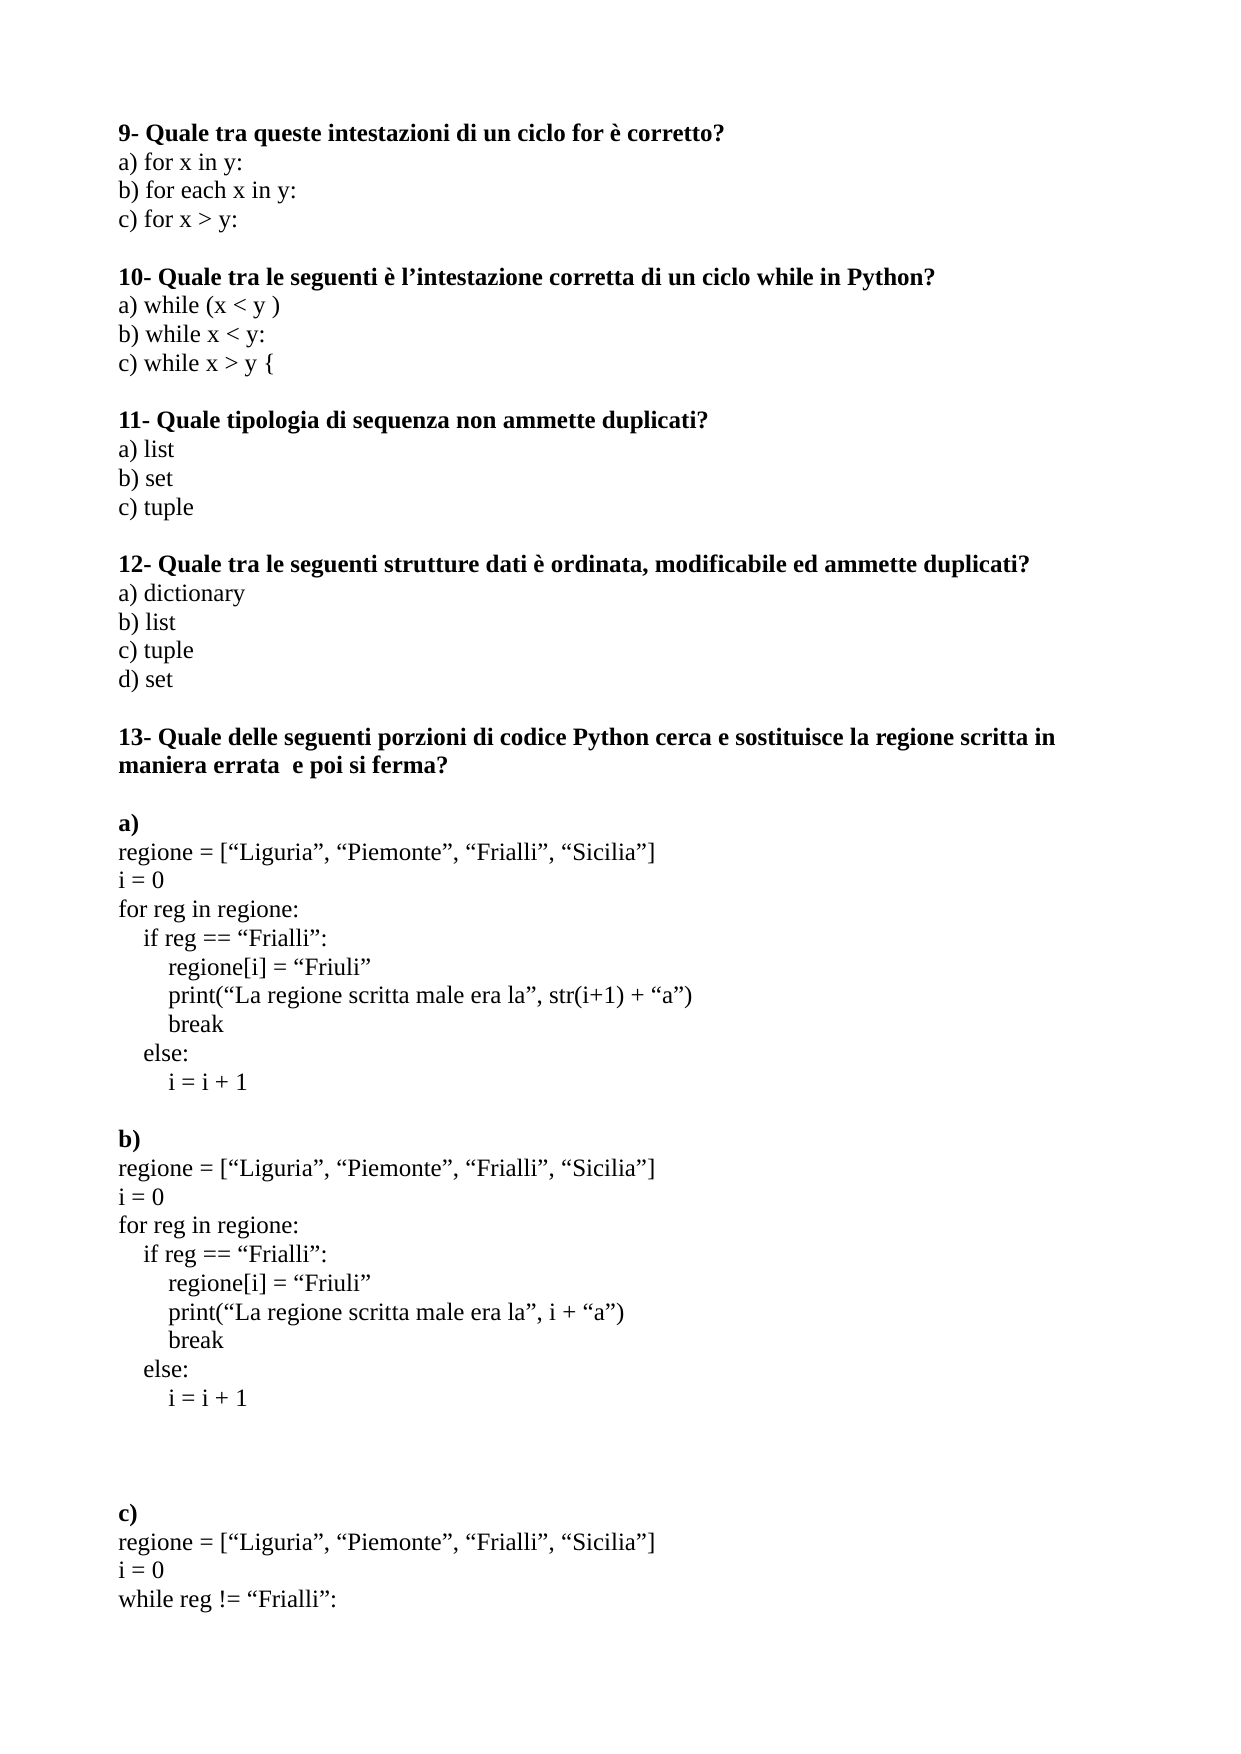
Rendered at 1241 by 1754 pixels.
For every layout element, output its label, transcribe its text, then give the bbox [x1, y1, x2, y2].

text c) tuple [118, 636, 1122, 664]
text c) tuple [118, 492, 1122, 521]
text regione = [“Liguria”, “Piemonte”, “Frialli”, “Sicilia”] [118, 837, 1122, 866]
text a) dictionary [118, 578, 1122, 607]
text if reg == “Frialli”: [118, 1239, 1122, 1268]
text b) [118, 1124, 1122, 1153]
text regione = [“Liguria”, “Piemonte”, “Frialli”, “Sicilia”] [118, 1527, 1122, 1556]
text 12- Quale tra le seguenti strutture dati è ordinata, modificabile ed ammette duplicati? [118, 549, 1122, 578]
text b) while x < y: [118, 319, 1122, 348]
text a) for x in y: [118, 147, 1122, 176]
text c) while x > y { [118, 348, 1122, 377]
text c) for x > y: [118, 204, 1122, 233]
text i = i + 1 [118, 1383, 1122, 1412]
text c) [118, 1498, 1122, 1527]
text d) set [118, 664, 1122, 693]
text print(“La regione scritta male era la”, i + “a”) break [118, 1297, 1122, 1354]
text for reg in regione: [118, 1211, 1122, 1239]
text i = i + 1 [118, 1067, 1122, 1096]
text b) set [118, 463, 1122, 492]
text i = 0 [118, 866, 1122, 894]
text a) list [118, 434, 1122, 463]
text 11- Quale tipologia di sequenza non ammette duplicati? [118, 406, 1122, 434]
text print(“La regione scritta male era la”, str(i+1) + “a”) break [118, 981, 1122, 1038]
text else: [118, 1354, 1122, 1383]
text b) for each x in y: [118, 176, 1122, 204]
text regione[i] = “Friuli” [118, 952, 1122, 981]
text 9- Quale tra queste intestazioni di un ciclo for è corretto? [118, 118, 1122, 147]
text regione[i] = “Friuli” [118, 1268, 1122, 1297]
text 10- Quale tra le seguenti è l’intestazione corretta di un ciclo while in Python? [118, 262, 1122, 291]
text else: [118, 1038, 1122, 1067]
text i = 0 [118, 1556, 1122, 1584]
text i = 0 [118, 1182, 1122, 1211]
text for reg in regione: [118, 894, 1122, 923]
text regione = [“Liguria”, “Piemonte”, “Frialli”, “Sicilia”] [118, 1153, 1122, 1182]
text b) list [118, 607, 1122, 636]
text if reg == “Frialli”: [118, 923, 1122, 952]
text a) [118, 808, 1122, 837]
text while reg != “Frialli”: [118, 1584, 1122, 1613]
text a) while (x < y ) [118, 291, 1122, 319]
text 13- Quale delle seguenti porzioni di codice Python cerca e sostituisce la regione scritta in maniera errata e poi si ferma? [118, 722, 1122, 779]
